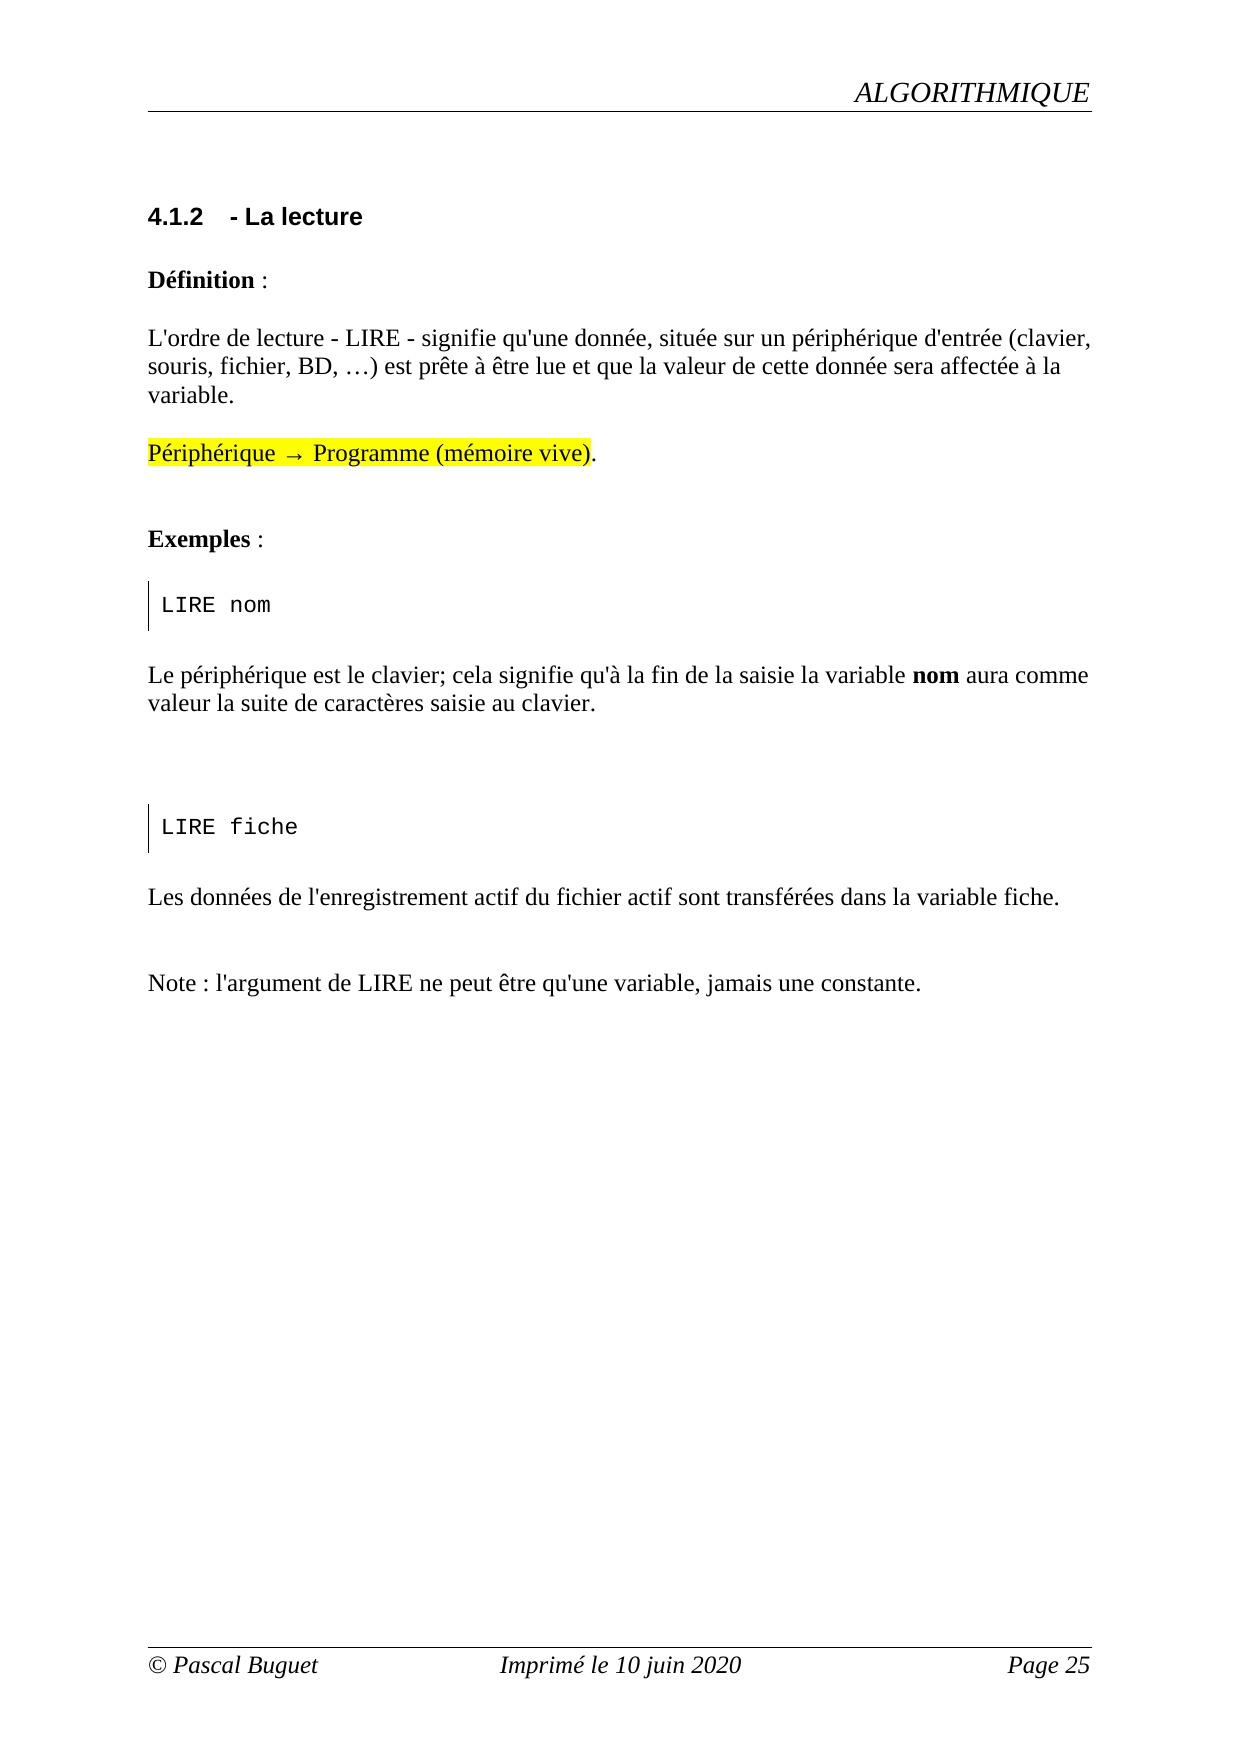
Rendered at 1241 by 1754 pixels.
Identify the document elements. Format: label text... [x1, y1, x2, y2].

text L'ordre de lecture - LIRE - signifie qu'une donnée, située sur un périphérique d'entrée (clavier, souris, fichier, BD, …) est prête à être lue et que la valeur de cette donnée sera affectée à la variable. [148, 323, 1092, 409]
text Définition : [148, 265, 1092, 294]
text Note : l'argument de LIRE ne peut être qu'une variable, jamais une constante. [148, 968, 1092, 997]
text LIRE nom [149, 581, 1092, 631]
subtitle - La lecture [148, 201, 1092, 230]
text Périphérique → Programme (mémoire vive). [148, 438, 1092, 466]
text Les données de l'enregistrement actif du fichier actif sont transférées dans la variable fiche. [148, 882, 1092, 910]
text Le périphérique est le clavier; cela signifie qu'à la fin de la saisie la variable nom aura comme valeur la suite de caractères saisie au clavier. [148, 660, 1092, 717]
text Exemples : [148, 524, 1092, 553]
text LIRE fiche [148, 803, 1092, 853]
